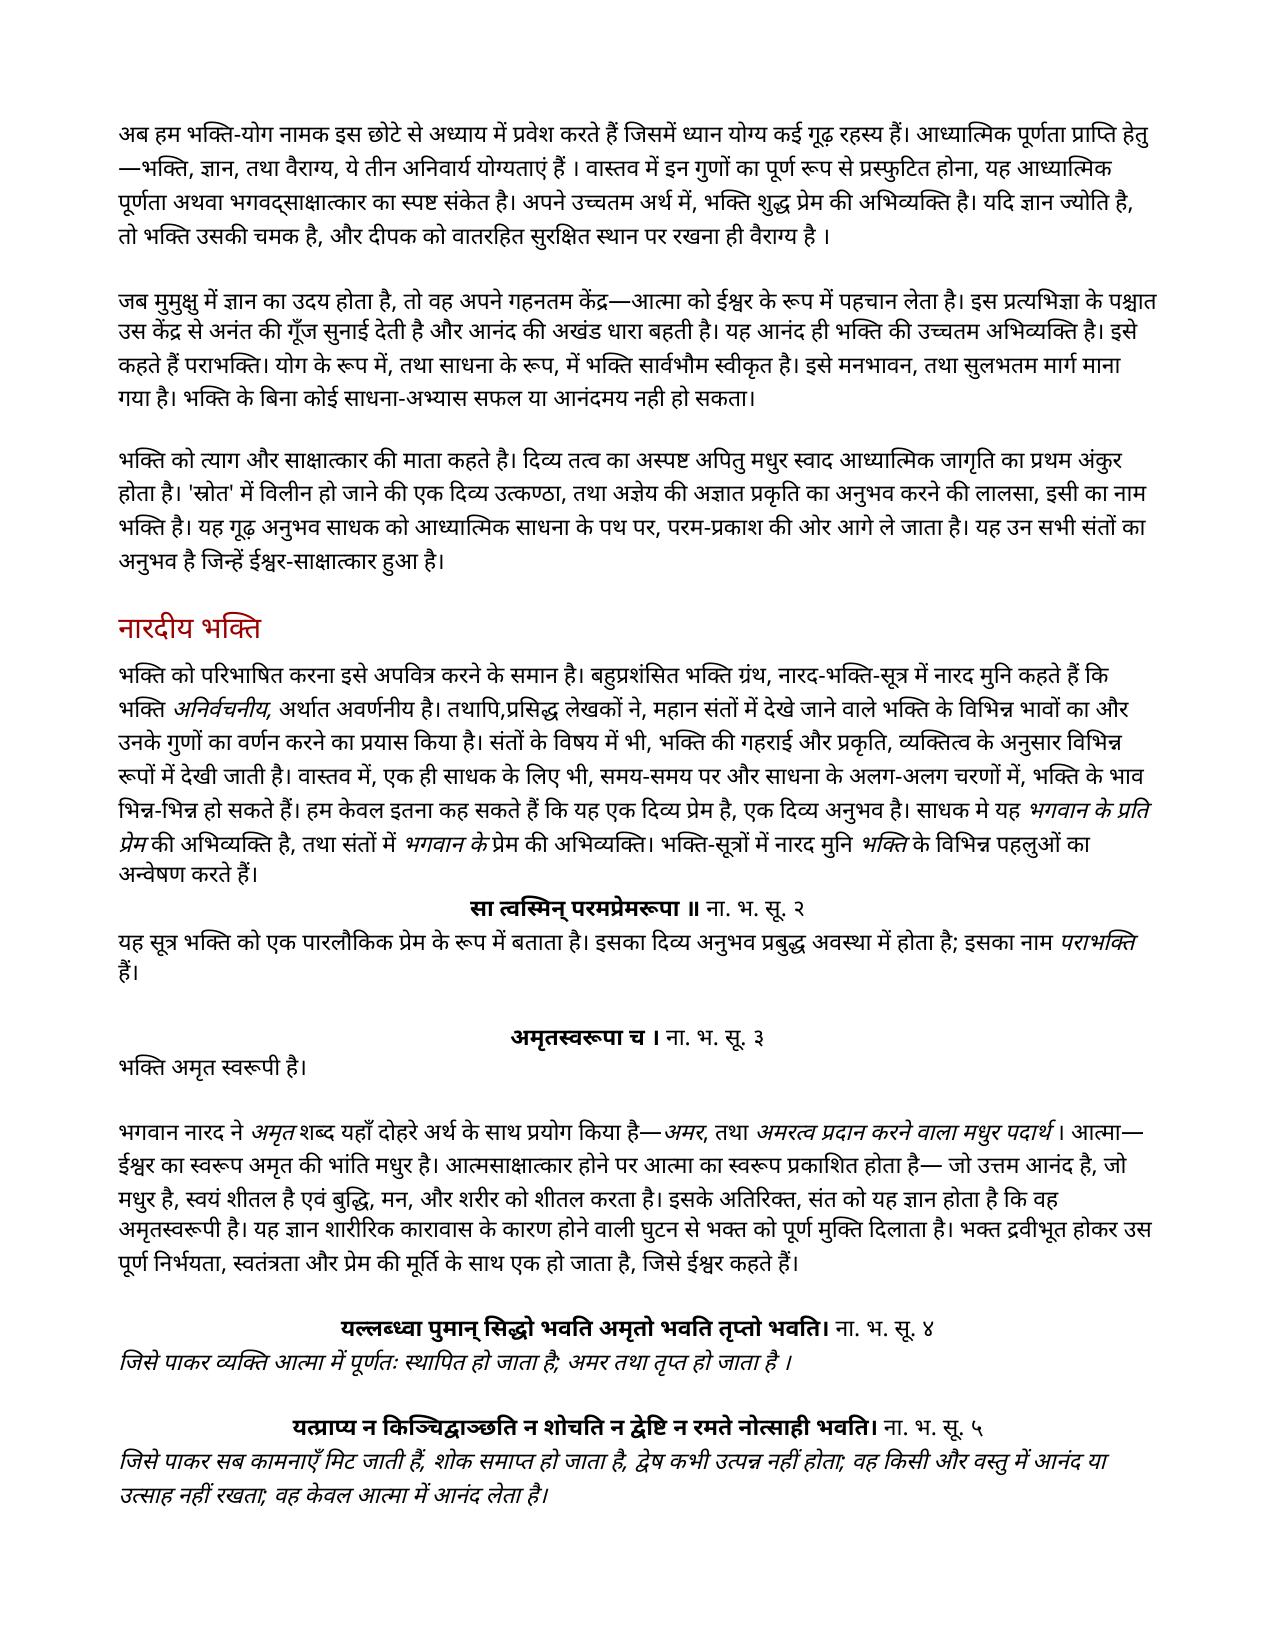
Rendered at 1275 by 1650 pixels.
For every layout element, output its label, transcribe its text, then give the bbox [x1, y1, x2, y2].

text भक्ति को परिभाषित करना इसे अपवित्र करने के समान है। बहुप्रशंसित भक्ति ग्रंथ, नारद-भक्ति-सूत्र में नारद मुनि कहते हैं कि भक्ति अनिर्वचनीय, अर्थात अवर्णनीय है। तथापि,प्रसिद्ध लेखकों ने, महान संतों में देखे जाने वाले भक्ति के विभिन्न भावों का और उनके गुणों का वर्णन करने का प्रयास किया है। संतों के विषय में भी, भक्ति की गहराई और प्रकृति, व्यक्तित्व के अनुसार विभिन्न रूपों में देखी जाती है। वास्तव में, एक ही साधक के लिए भी, समय-समय पर और साधना के अलग-अलग चरणों में, भक्ति के भाव भिन्न-भिन्न हो सकते हैं। हम केवल इतना कह सकते हैं कि यह एक दिव्य प्रेम है, एक दिव्य अनुभव है। साधक मे यह भगवान के प्रति प्रेम की अभिव्यक्ति है, तथा संतों में भगवान के प्रेम की अभिव्यक्ति। भक्ति-सूत्रों में नारद मुनि भक्ति के विभिन्न पहलुओं का अन्वेषण करते हैं। [118, 659, 1157, 892]
text अमृतस्वरूपा च । ना. भ. सू. ३ [118, 1021, 1157, 1054]
text यह सूत्र भक्ति को एक पारलौकिक प्रेम के रूप में बताता है। इसका दिव्य अनुभव प्रबुद्ध अवस्था में होता है; इसका नाम पराभक्ति हैं। [118, 926, 1157, 989]
text भक्ति अमृत स्वरूपी है। [118, 1054, 1157, 1084]
text अब हम भक्ति-योग नामक इस छोटे से अध्याय में प्रवेश करते हैं जिसमें ध्यान योग्य कई गूढ़ रहस्य हैं। आध्यात्मिक पूर्णता प्राप्ति हेतु—भक्ति, ज्ञान, तथा वैराग्य, ये तीन अनिवार्य योग्यताएं हैं । वास्तव में इन गुणों का पूर्ण रूप से प्रस्फुटित होना, यह आध्यात्मिक पूर्णता अथवा भगवद्साक्षात्कार का स्पष्ट संकेत है। अपने उच्चतम अर्थ में, भक्ति शुद्ध प्रेम की अभिव्यक्ति है। यदि ज्ञान ज्योति है, तो भक्ति उसकी चमक है, और दीपक को वातरहित सुरक्षित स्थान पर रखना ही वैराग्य है । [118, 118, 1157, 253]
text जिसे पाकर व्यक्ति आत्मा में पूर्णतः स्थापित हो जाता है; अमर तथा तृप्त हो जाता है । [118, 1346, 1157, 1380]
text जिसे पाकर सब कामनाएँ मिट जाती हैं, शोक समाप्त हो जाता है, द्वेष कभी उत्पन्न नहीं होता; वह किसी और वस्तु में आनंद या उत्साह नहीं रखता; वह केवल आत्मा में आनंद लेता है। [118, 1445, 1157, 1513]
text यत्प्राप्य न किञ्चिद्वाञ्छति न शोचति न द्वेष्टि न रमते नोत्साही भवति। ना. भ. सू. ५ [118, 1411, 1157, 1445]
text यल्लब्ध्वा पुमान् सिद्धो भवति अमृतो भवति तृप्तो भवति। ना. भ. सू. ४ [118, 1312, 1157, 1346]
text भगवान नारद ने अमृत शब्द यहाँ दोहरे अर्थ के साथ प्रयोग किया है—अमर, तथा अमरत्व प्रदान करने वाला मधुर पदार्थ । आत्मा—ईश्वर का स्वरूप अमृत की भांति मधुर है। आत्मसाक्षात्कार होने पर आत्मा का स्वरूप प्रकाशित होता है— जो उत्तम आनंद है, जो मधुर है, स्वयं शीतल है एवं बुद्धि, मन, और शरीर को शीतल करता है। इसके अतिरिक्त, संत को यह ज्ञान होता है कि वह अमृतस्वरूपी है। यह ज्ञान शारीरिक कारावास के कारण होने वाली घुटन से भक्त को पूर्ण मुक्ति दिलाता है। भक्त द्रवीभूत होकर उस पूर्ण निर्भयता, स्वतंत्रता और प्रेम की मूर्ति के साथ एक हो जाता है, जिसे ईश्वर कहते हैं। [118, 1116, 1157, 1281]
subtitle नारदीय भक्ति [118, 612, 1157, 650]
text जब मुमुक्षु में ज्ञान का उदय होता है, तो वह अपने गहनतम केंद्र—आत्मा को ईश्वर के रूप में पहचान लेता है। इस प्रत्यभिज्ञा के पश्चात उस केंद्र से अनंत की गूँज सुनाई देती है और आनंद की अखंड धारा बहती है। यह आनंद ही भक्ति की उच्चतम अभिव्यक्ति है। इसे कहते हैं पराभक्ति। योग के रूप में, तथा साधना के रूप, में भक्ति सार्वभौम स्वीकृत है। इसे मनभावन, तथा सुलभतम मार्ग माना गया है। भक्ति के बिना कोई साधना-अभ्यास सफल या आनंदमय नही हो सकता। [118, 285, 1157, 416]
text सा त्वस्मिन् परमप्रेमरूपा ॥ ना. भ. सू. २ [118, 892, 1157, 926]
text भक्ति को त्याग और साक्षात्कार की माता कहते है। दिव्य तत्व का अस्पष्ट अपितु मधुर स्वाद आध्यात्मिक जागृति का प्रथम अंकुर होता है। 'स्रोत' में विलीन हो जाने की एक दिव्य उत्कण्ठा, तथा अज्ञेय की अज्ञात प्रकृति का अनुभव करने की लालसा, इसी का नाम भक्ति है। यह गूढ़ अनुभव साधक को आध्यात्मिक साधना के पथ पर, परम-प्रकाश की ओर आगे ले जाता है। यह उन सभी संतों का अनुभव है जिन्हें ईश्वर-साक्षात्कार हुआ है। [118, 447, 1157, 579]
